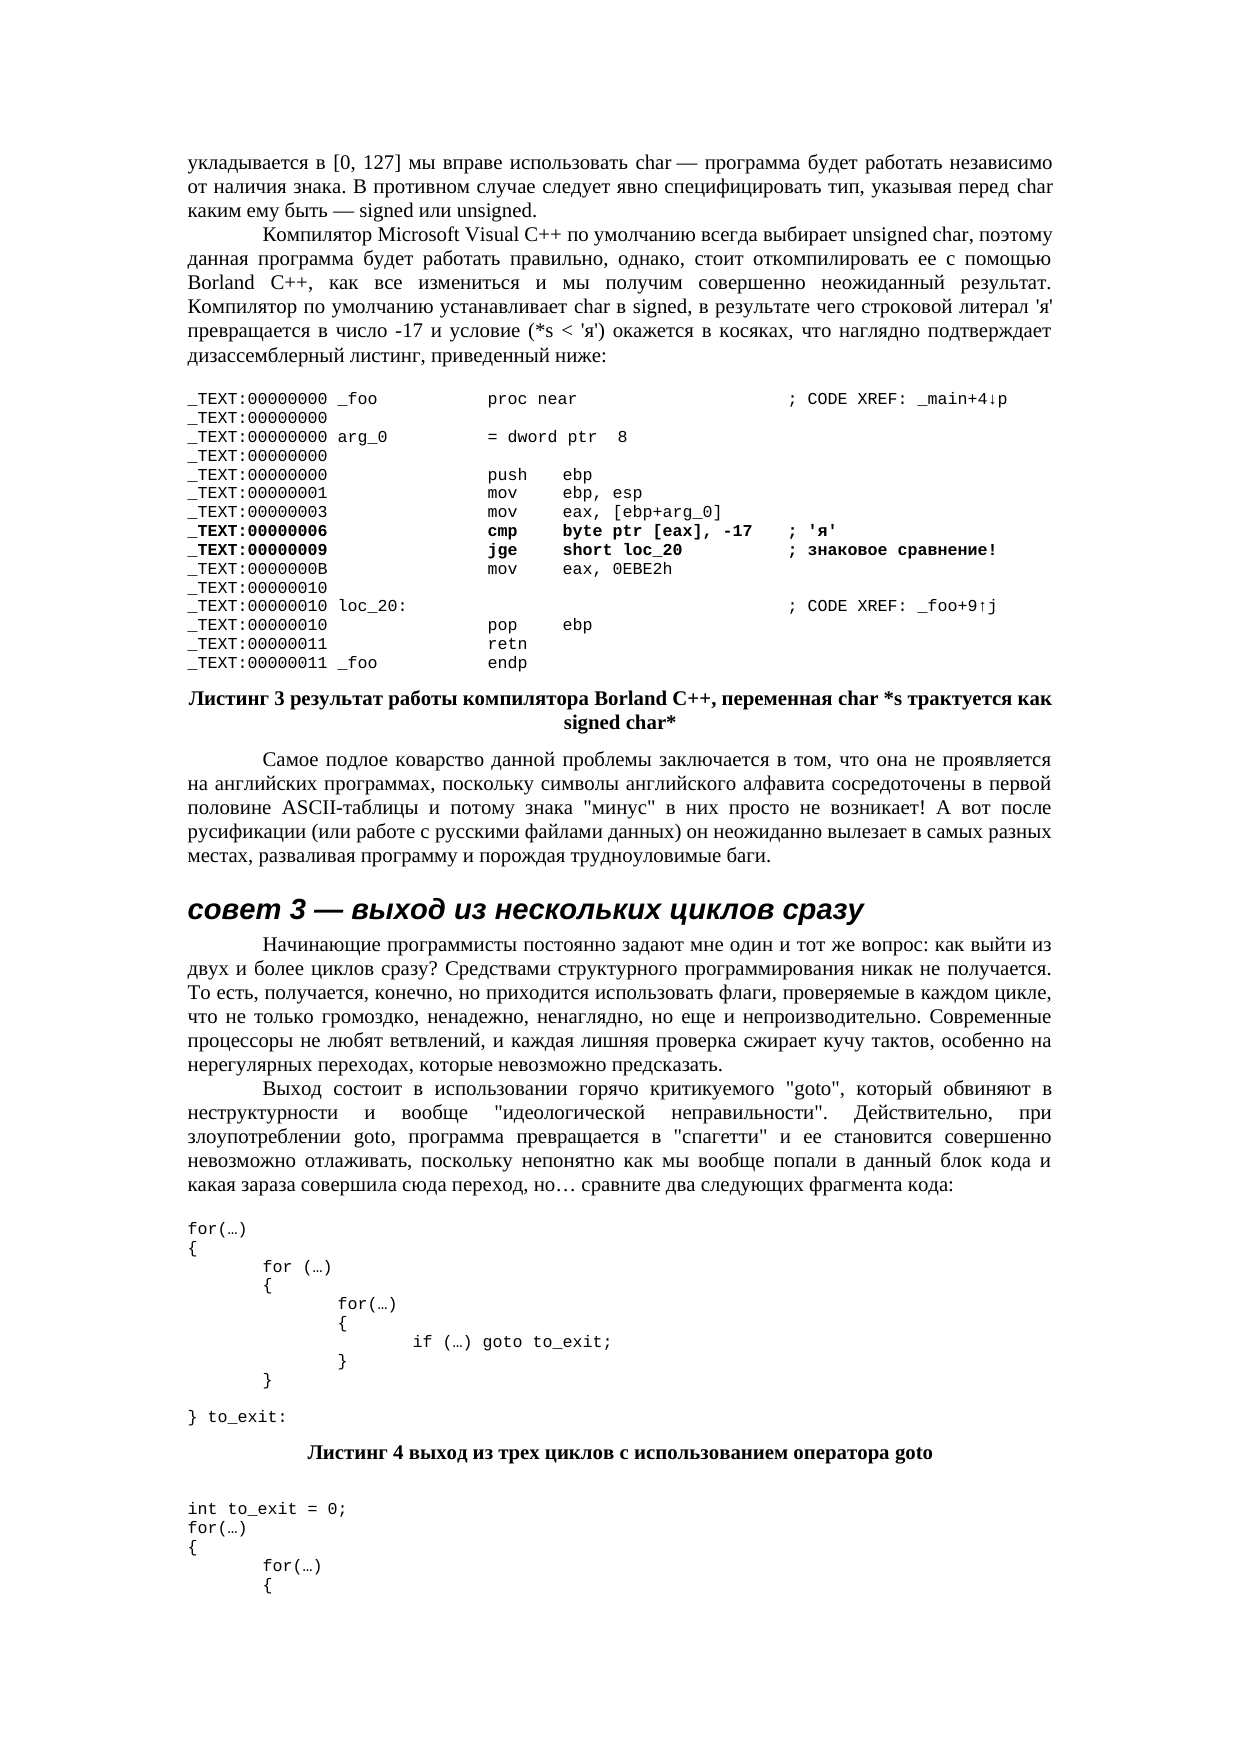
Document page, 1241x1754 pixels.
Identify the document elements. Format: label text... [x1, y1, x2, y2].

text for(…) [187, 1220, 1053, 1239]
text { [187, 1277, 1053, 1296]
text _TEXT:00000006 cmp byte ptr [eax], -17 ; 'я' [187, 523, 1053, 541]
text { [187, 1315, 1053, 1333]
text _TEXT:00000000 _foo proc near ; CODE XREF: _main+4↓p [187, 391, 1053, 409]
text { [187, 1239, 1053, 1258]
text _TEXT:00000010 loc_20: ; CODE XREF: _foo+9↑j [187, 598, 1053, 617]
text { [187, 1576, 1053, 1595]
text Выход состоит в использовании горячо критикуемого "goto", который обвиняют в неструктурности и вообще "идеологической неправильности". Действительно, при злоупотреблении goto, программа превращается в "спагетти" и ее становится совершенно невозможно отлаживать, поскольку непонятно как мы вообще попали в данный блок кода и какая зараза совершила сюда переход, но… сравните два следующих фрагмента кода: [187, 1076, 1053, 1196]
text for(…) [187, 1520, 1053, 1539]
text _TEXT:00000000 arg_0 = dword ptr 8 [187, 428, 1053, 447]
text Начинающие программисты постоянно задают мне один и тот же вопрос: как выйти из двух и более циклов сразу? Средствами структурного программирования никак не получается. То есть, получается, конечно, но приходится использовать флаги, проверяемые в каждом цикле, что не только громоздко, ненадежно, ненаглядно, но еще и непроизводительно. Современные процессоры не любят ветвлений, и каждая лишняя проверка сжирает кучу тактов, особенно на нерегулярных переходах, которые невозможно предсказать. [187, 932, 1053, 1076]
text } [187, 1352, 1053, 1371]
text _TEXT:00000011 retn [187, 636, 1053, 654]
text int to_exit = 0; [187, 1501, 1053, 1520]
text Листинг 3 результат работы компилятора Borland C++, переменная char *s трактуется как signed char* [187, 686, 1053, 734]
text _TEXT:0000000B mov eax, 0EBE2h [187, 560, 1053, 579]
text укладывается в [0, 127] мы вправе использовать char — программа будет работать независимо от наличия знака. В противном случае следует явно специфицировать тип, указывая перед char каким ему быть — signed или unsigned. [187, 150, 1053, 222]
text for(…) [187, 1296, 1053, 1315]
text } [187, 1371, 1053, 1390]
text _TEXT:00000000 [187, 447, 1053, 466]
text _TEXT:00000010 [187, 579, 1053, 598]
text _TEXT:00000000 push ebp [187, 466, 1053, 485]
text _TEXT:00000009 jge short loc_20 ; знаковое сравнение! [187, 541, 1053, 560]
text } to_exit: [187, 1409, 1053, 1428]
text { [187, 1539, 1053, 1557]
text Компилятор Microsoft Visual C++ по умолчанию всегда выбирает unsigned char, поэтому данная программа будет работать правильно, однако, стоит откомпилировать ее с помощью Borland C++, как все измениться и мы получим совершенно неожиданный результат. Компилятор по умолчанию устанавливает char в signed, в результате чего строковой литерал 'я' превращается в число -17 и условие (*s < 'я') окажется в косяках, что наглядно подтверждает дизассемблерный листинг, приведенный ниже: [187, 222, 1053, 367]
text _TEXT:00000011 _foo endp [187, 654, 1053, 673]
text for(…) [187, 1557, 1053, 1576]
text for (…) [187, 1258, 1053, 1277]
text _TEXT:00000001 mov ebp, esp [187, 485, 1053, 504]
text Самое подлое коварство данной проблемы заключается в том, что она не проявляется на английских программах, поскольку символы английского алфавита сосредоточены в первой половине ASCII-таблицы и потому знака "минус" в них просто не возникает! А вот после русификации (или работе с русскими файлами данных) он неожиданно вылезает в самых разных местах, разваливая программу и порождая трудноуловимые баги. [187, 747, 1053, 867]
text _TEXT:00000010 pop ebp [187, 617, 1053, 636]
text if (…) goto to_exit; [187, 1333, 1053, 1352]
subtitle совет 3 — выход из нескольких циклов сразу [187, 892, 1053, 925]
text Листинг 4 выход из трех циклов c использованием оператора goto [187, 1440, 1053, 1464]
text _TEXT:00000000 [187, 409, 1053, 428]
text _TEXT:00000003 mov eax, [ebp+arg_0] [187, 504, 1053, 523]
